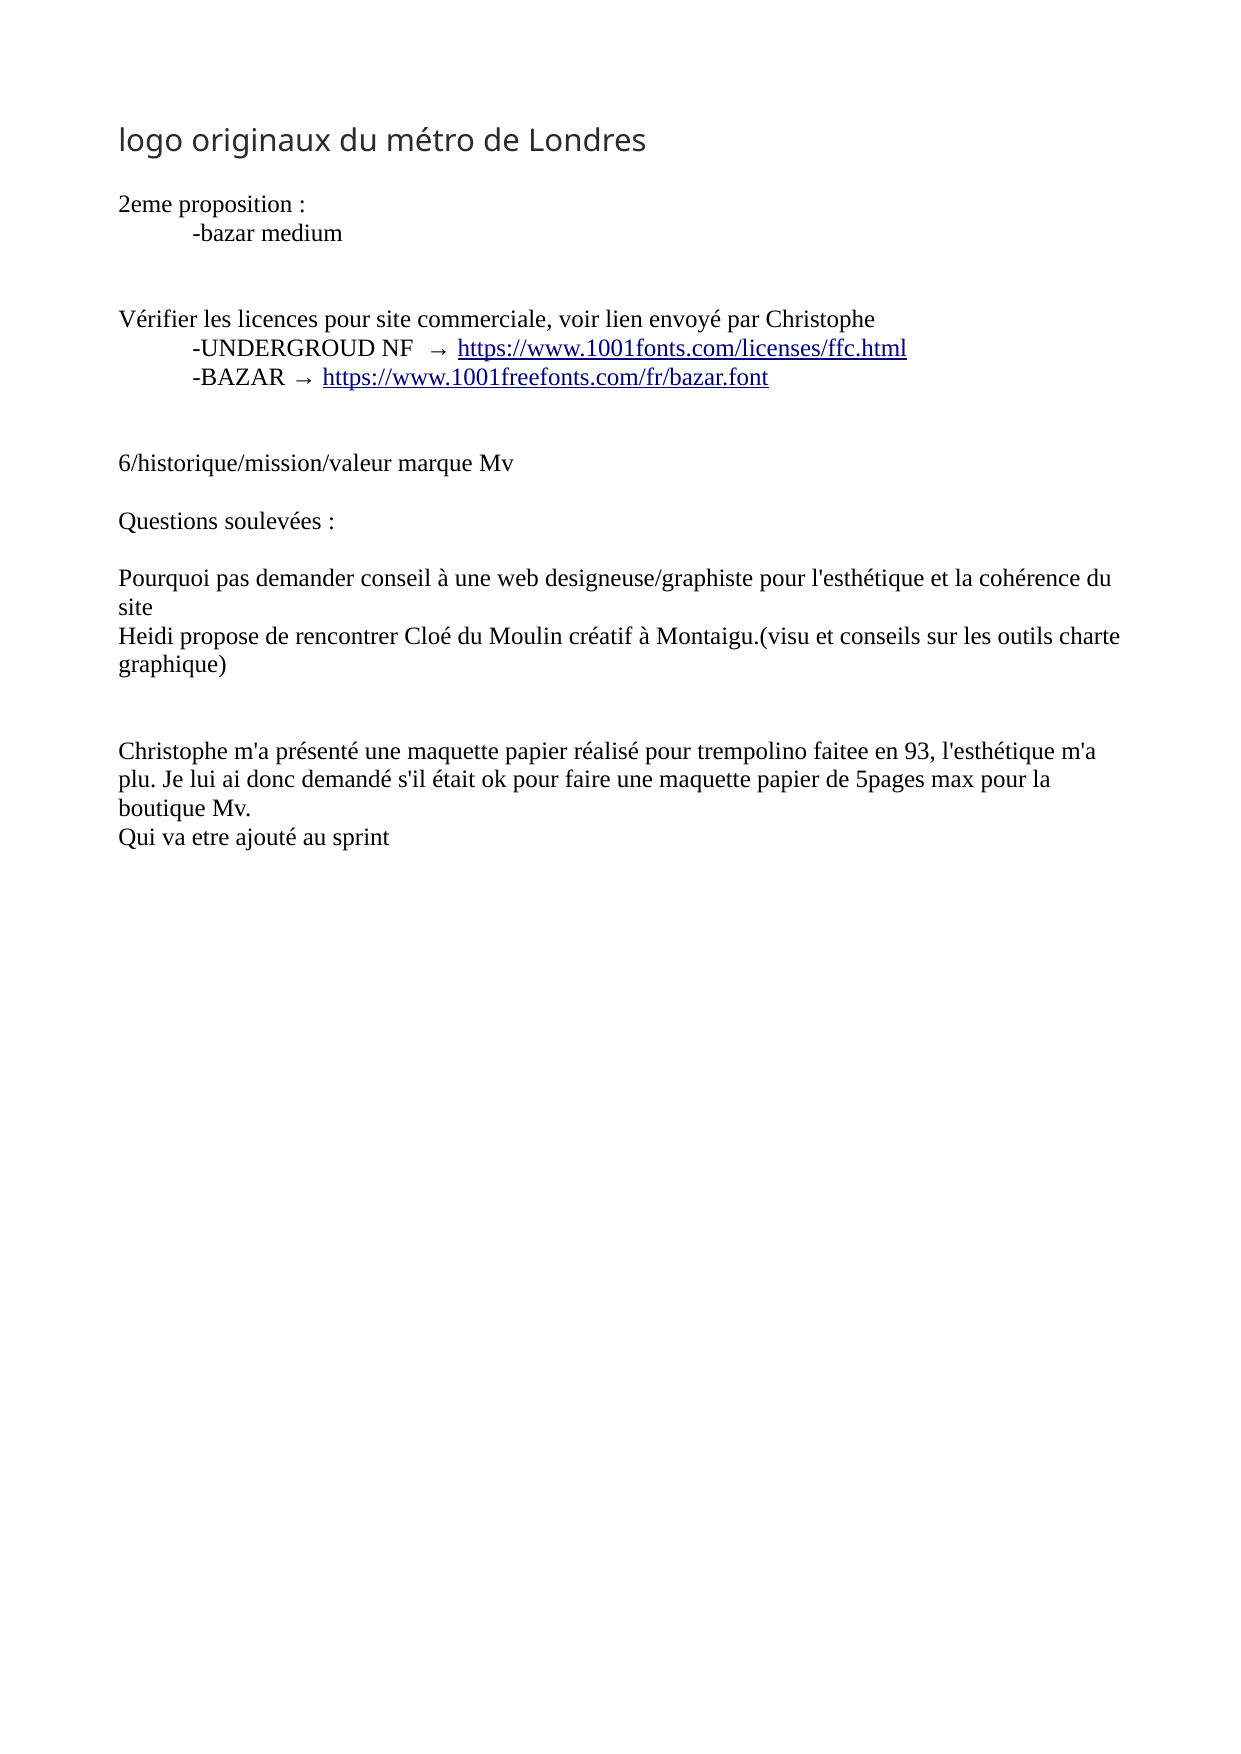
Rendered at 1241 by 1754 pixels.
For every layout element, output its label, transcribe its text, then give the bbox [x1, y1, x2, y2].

text Vérifier les licences pour site commerciale, voir lien envoyé par Christophe [118, 304, 1122, 333]
text Pourquoi pas demander conseil à une web designeuse/graphiste pour l'esthétique et la cohérence du site [118, 563, 1122, 621]
text Christophe m'a présenté une maquette papier réalisé pour trempolino faitee en 93, l'esthétique m'a plu. Je lui ai donc demandé s'il était ok pour faire une maquette papier de 5pages max pour la boutique Mv. [118, 736, 1122, 822]
text 6/historique/mission/valeur marque Mv [118, 448, 1122, 477]
text Questions soulevées : [118, 506, 1122, 534]
text Heidi propose de rencontrer Cloé du Moulin créatif à Montaigu.(visu et conseils sur les outils charte graphique) [118, 621, 1122, 678]
text -bazar medium [118, 218, 1122, 247]
text Qui va etre ajouté au sprint [118, 822, 1122, 851]
text -BAZAR → https://www.1001freefonts.com/fr/bazar.font [118, 362, 1122, 391]
text 2eme proposition : [118, 189, 1122, 218]
text -UNDERGROUD NF → https://www.1001fonts.com/licenses/ffc.html [118, 333, 1122, 362]
text logo originaux du métro de Londres [118, 118, 1122, 161]
